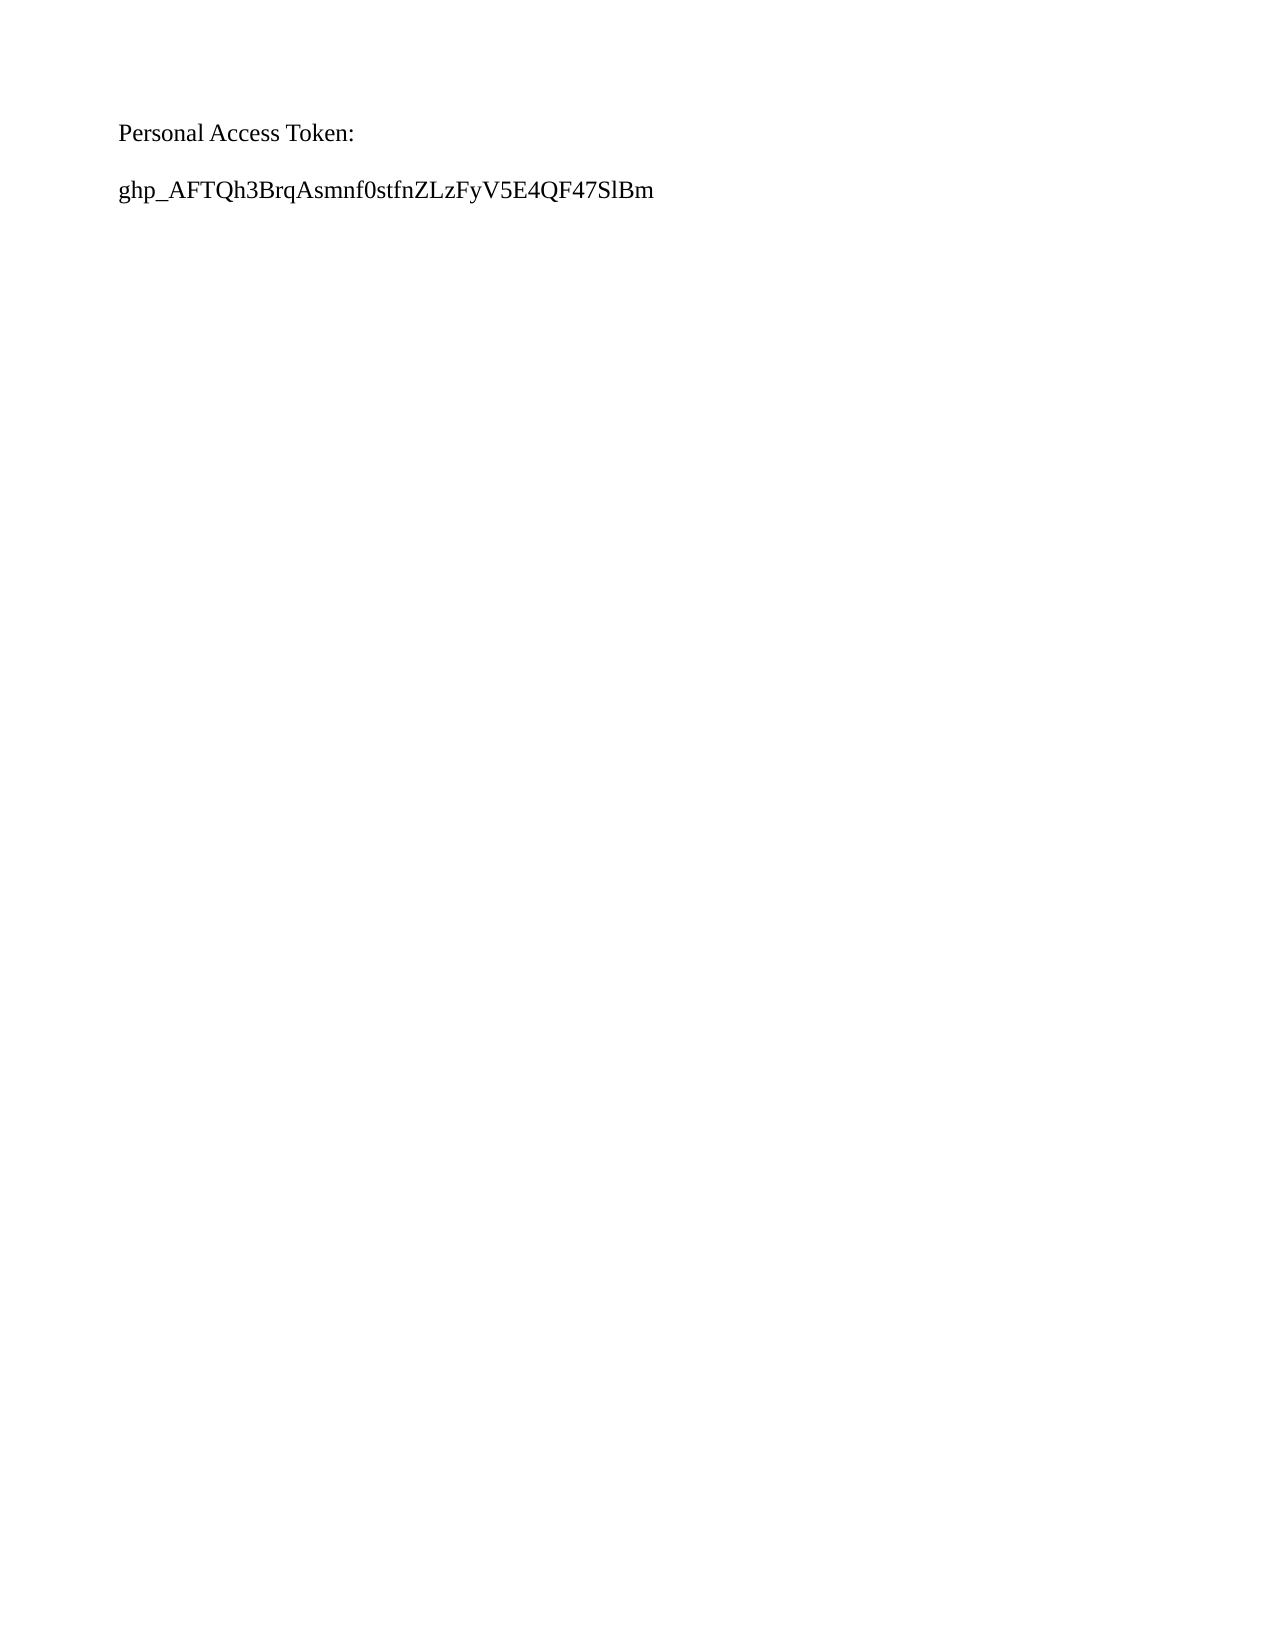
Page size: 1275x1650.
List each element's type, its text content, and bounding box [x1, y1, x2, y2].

text 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 [118, 176, 1157, 204]
text Personal Access Token: [118, 118, 1157, 176]
